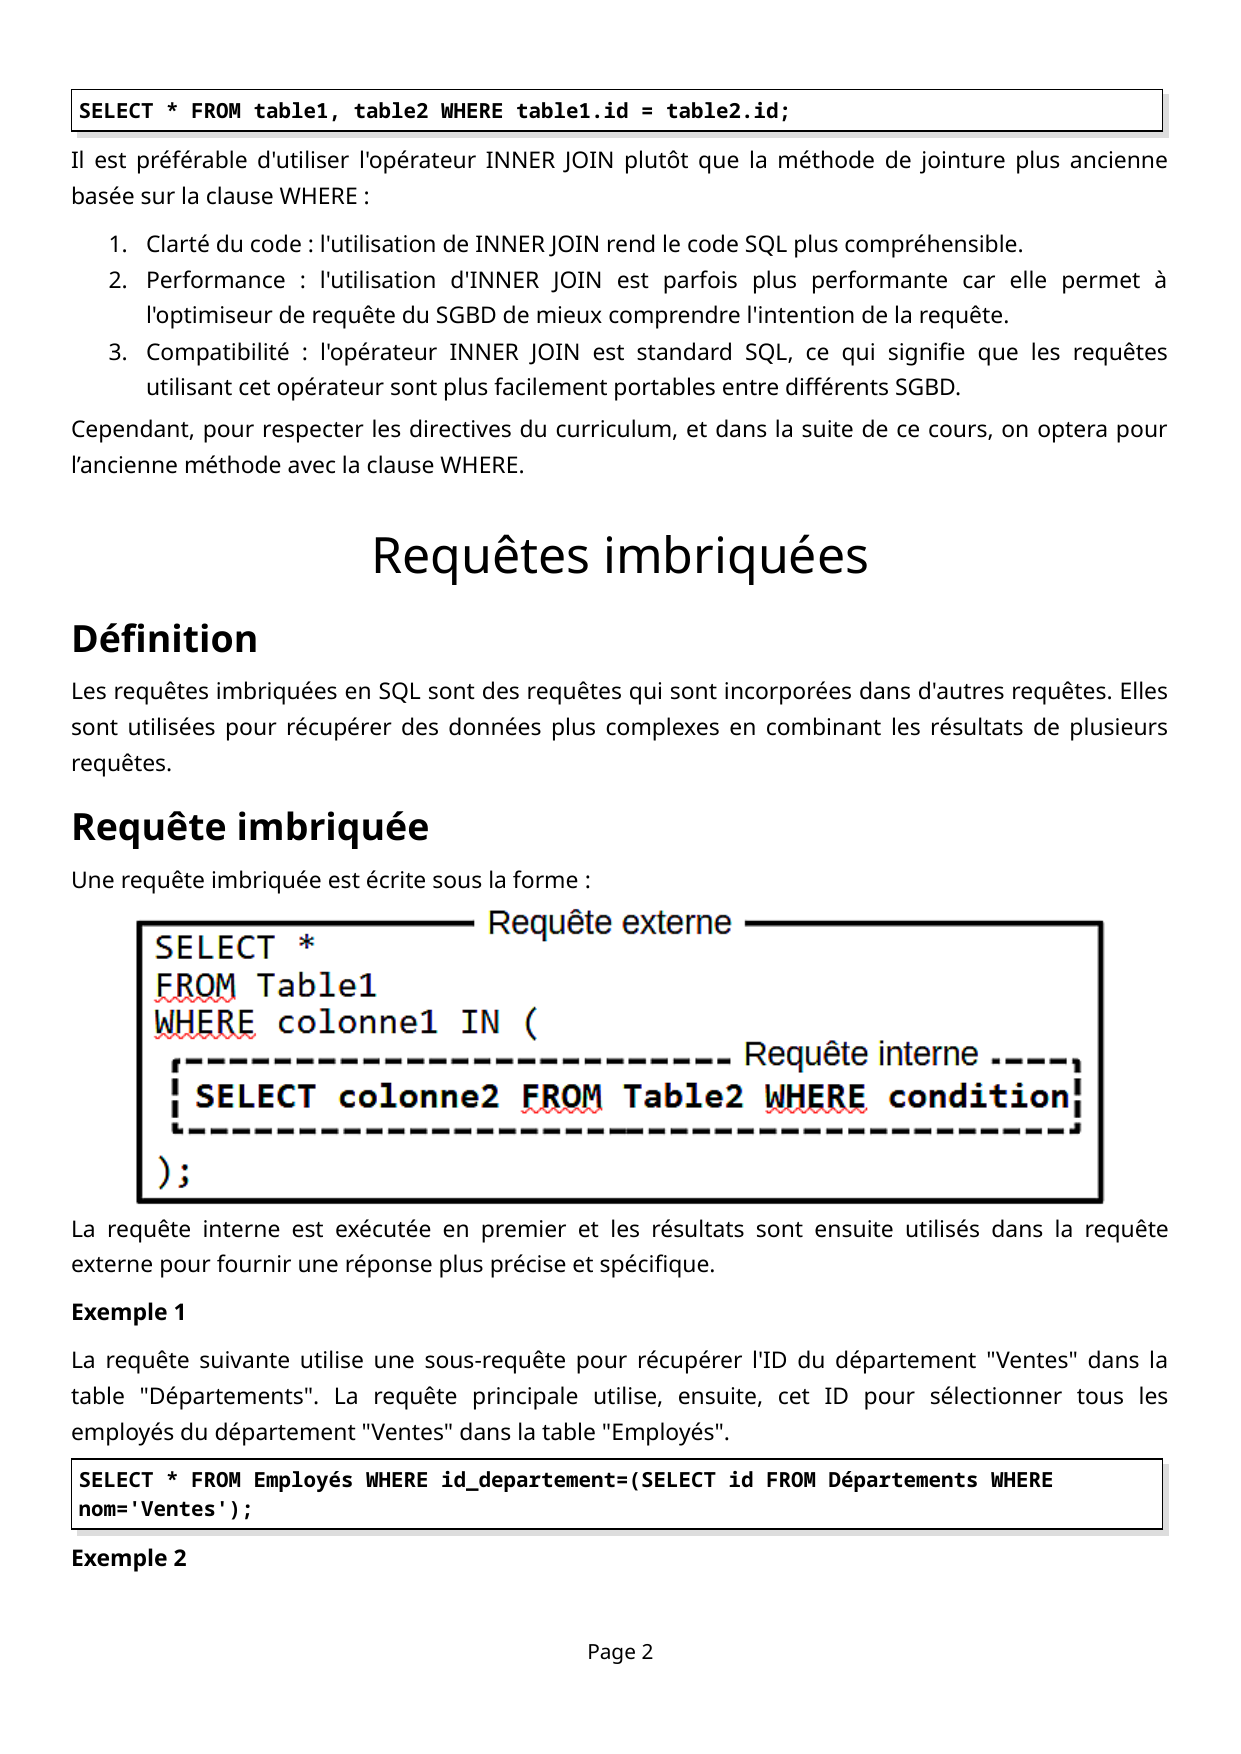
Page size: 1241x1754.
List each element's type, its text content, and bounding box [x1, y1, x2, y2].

subtitle Définition [71, 612, 1169, 663]
text Une requête imbriquée est écrite sous la forme : [71, 863, 1169, 895]
text Exemple 1 [71, 1296, 1169, 1327]
picture [128, 905, 1112, 1207]
text La requête suivante utilise une sous-requête pour récupérer l'ID du département "Ventes" dans la table "Départements". La requête principale utilise, ensuite, cet ID pour sélectionner tous les employés du département "Ventes" dans la table "Employés". [71, 1344, 1169, 1447]
text Il est préférable d'utiliser l'opérateur INNER JOIN plutôt que la méthode de jointure plus ancienne basée sur la clause WHERE : [71, 144, 1169, 211]
text La requête interne est exécutée en premier et les résultats sont ensuite utilisés dans la requête externe pour fournir une réponse plus précise et spécifique. [71, 1212, 1169, 1280]
list Performance : l'utilisation d'INNER JOIN est parfois plus performante car elle permet à l'optimiseur de requête du SGBD de mieux comprendre l'intention de la requête. [108, 263, 1169, 331]
text Cependant, pour respecter les directives du curriculum, et dans la suite de ce cours, on optera pour l’ancienne méthode avec la clause WHERE. [71, 413, 1169, 480]
text Exemple 2 [71, 1542, 1169, 1573]
text SELECT * FROM Employés WHERE id_departement=(SELECT id FROM Départements WHERE nom='Ventes'); [72, 1460, 1162, 1528]
subtitle Requêtes imbriquées [71, 521, 1169, 589]
list Clarté du code : l'utilisation de INNER JOIN rend le code SQL plus compréhensible. [108, 228, 1169, 259]
list Compatibilité : l'opérateur INNER JOIN est standard SQL, ce qui signifie que les requêtes utilisant cet opérateur sont plus facilement portables entre différents SGBD. [108, 335, 1169, 403]
text SELECT * FROM table1, table2 WHERE table1.id = table2.id; [72, 90, 1162, 130]
text Les requêtes imbriquées en SQL sont des requêtes qui sont incorporées dans d'autres requêtes. Elles sont utilisées pour récupérer des données plus complexes en combinant les résultats de plusieurs requêtes. [71, 675, 1169, 778]
subtitle Requête imbriquée [71, 801, 1169, 852]
